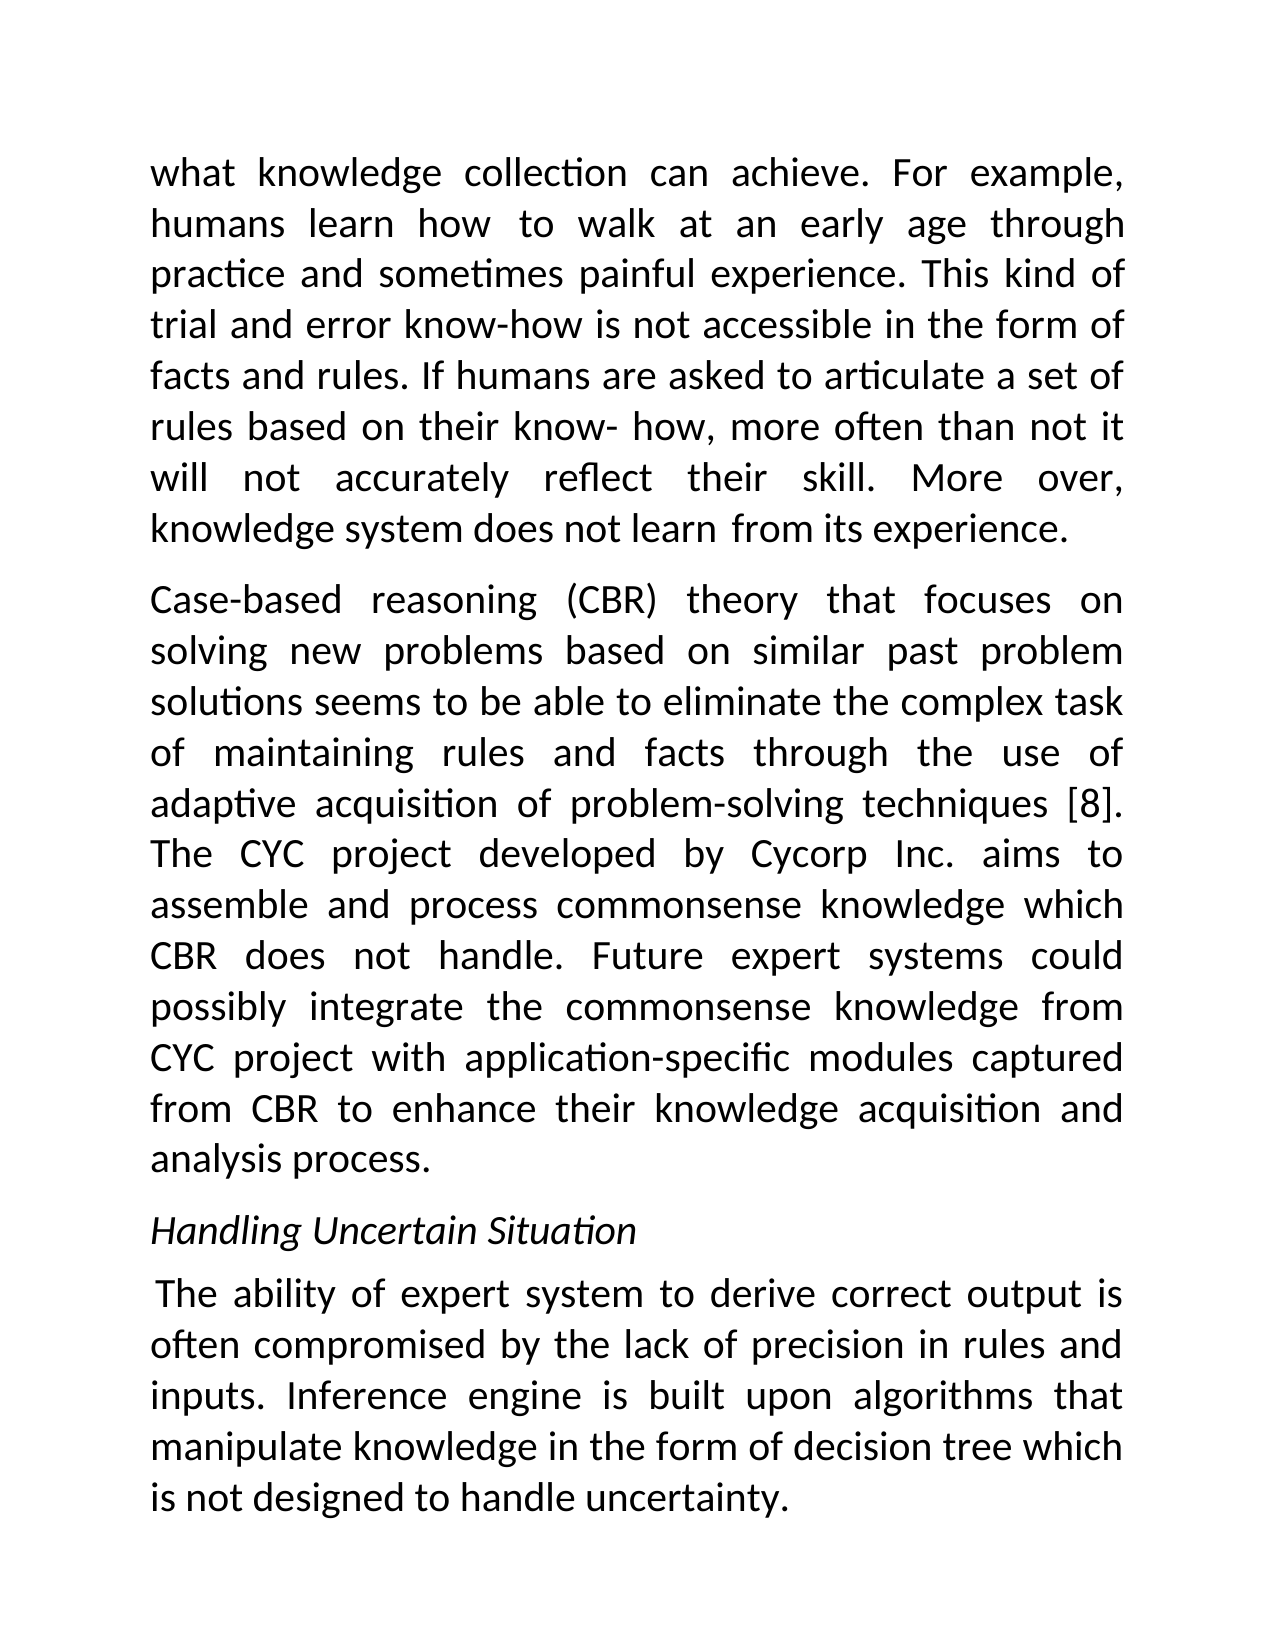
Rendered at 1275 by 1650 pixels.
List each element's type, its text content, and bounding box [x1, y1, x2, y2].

subtitle Handling Uncertain Situation [150, 1204, 1142, 1255]
text The ability of expert system to derive correct output is often compromised by the lack of precision in rules and inputs. Inference engine is built upon algorithms that manipulate knowledge in the form of decision tree which is not designed to handle uncertainty. [150, 1267, 1125, 1522]
text what knowledge collection can achieve. For example, humans learn how to walk at an early age through practice and sometimes painful experience. This kind of trial and error know-how is not accessible in the form of facts and rules. If humans are asked to articulate a set of rules based on their know- how, more often than not it will not accurately reflect their skill. More over, knowledge system does not learn from its experience. [150, 146, 1126, 552]
text Case-based reasoning (CBR) theory that focuses on solving new problems based on similar past problem solutions seems to be able to eliminate the complex task of maintaining rules and facts through the use of adaptive acquisition of problem-solving techniques [8]. The CYC project developed by Cycorp Inc. aims to assemble and process commonsense knowledge which CBR does not handle. Future expert systems could possibly integrate the commonsense knowledge from CYC project with application-specific modules captured from CBR to enhance their knowledge acquisition and analysis process. [150, 573, 1125, 1183]
